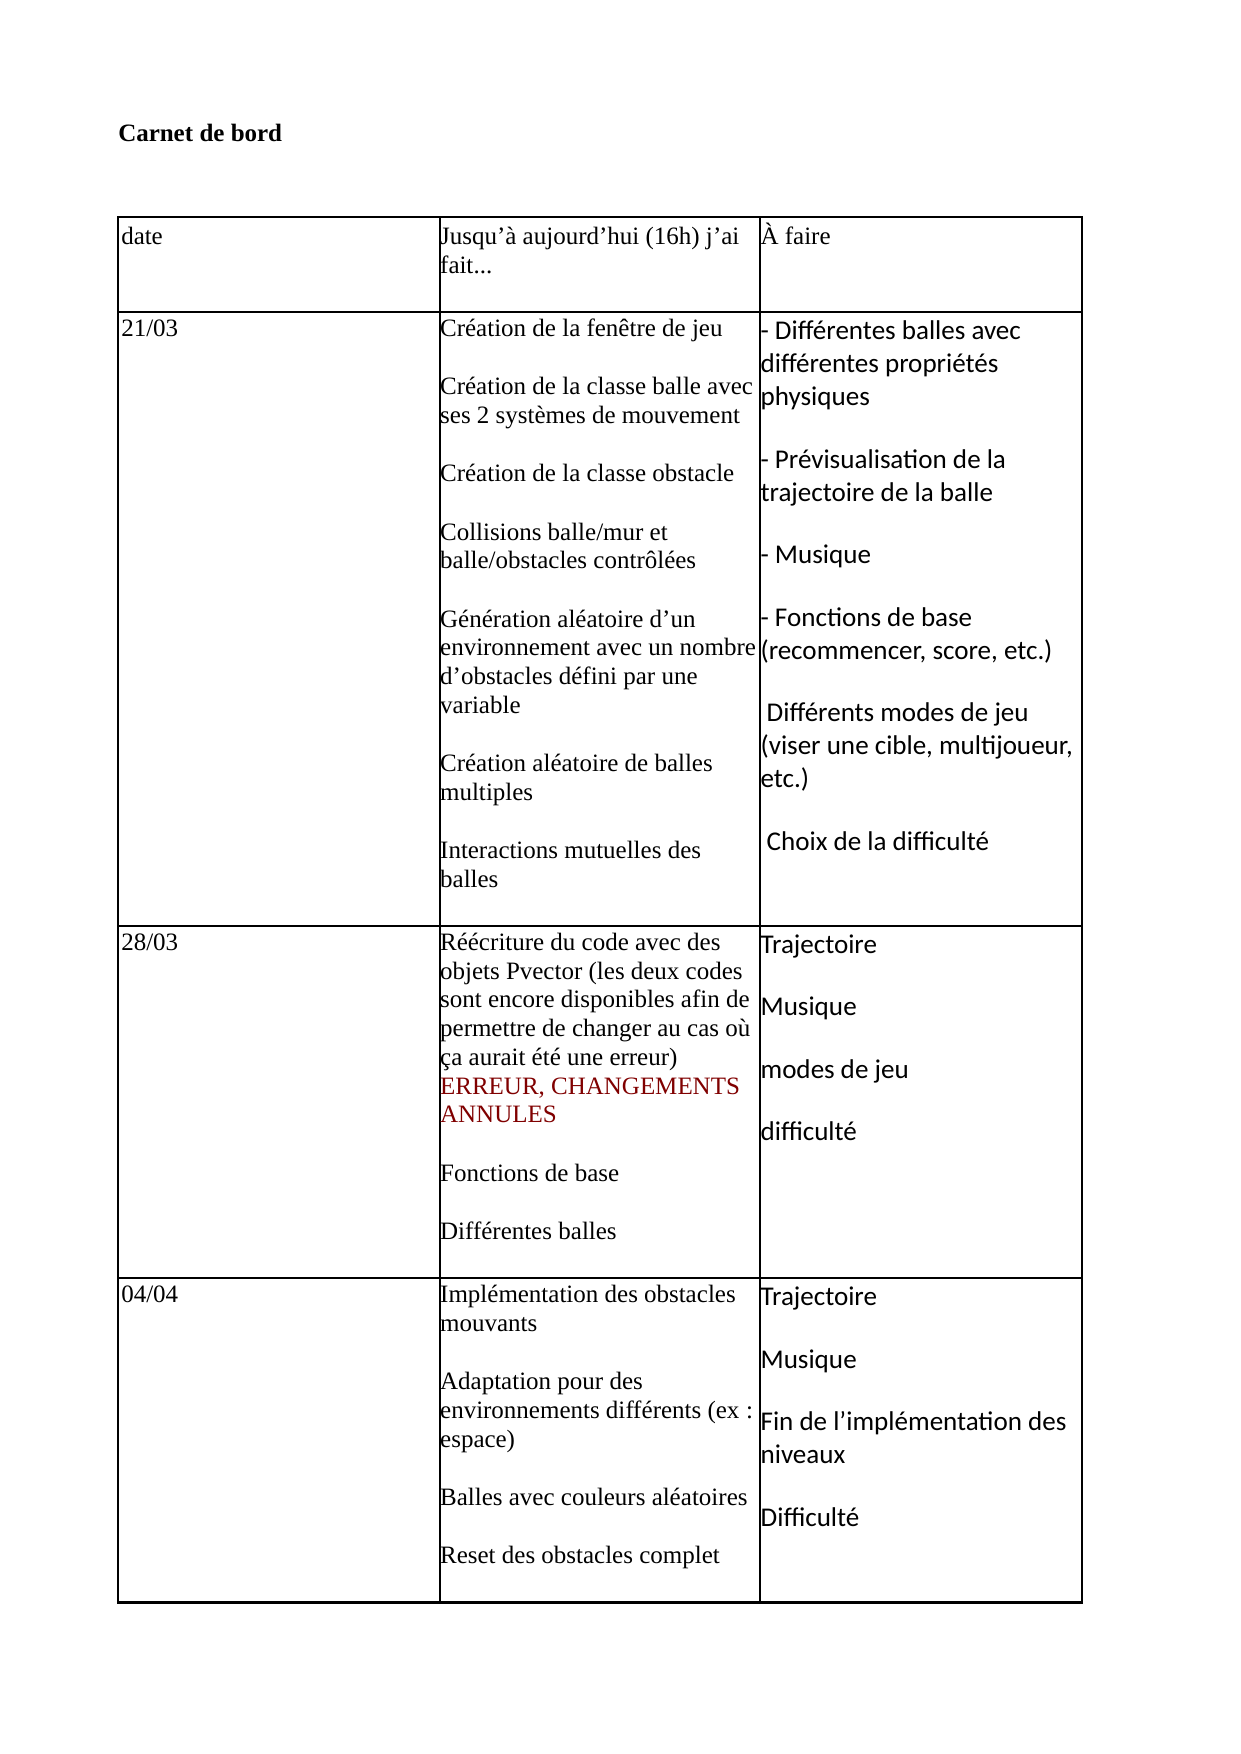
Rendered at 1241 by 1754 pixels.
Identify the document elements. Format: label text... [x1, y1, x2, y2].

table_cell Trajectoire Musique Fin de l’implémentation des niveaux Difficulté [761, 1279, 1081, 1601]
table_cell Réécriture du code avec des objets Pvector (les deux codes sont encore disponibles afin de permettre de changer au cas où ça aurait été une erreur) ERREUR, CHANGEMENTS ANNULES Fonctions de base Différentes balles [441, 927, 759, 1277]
table_cell Création de la fenêtre de jeu Création de la classe balle avec ses 2 systèmes de mouvement Création de la classe obstacle Collisions balle/mur et balle/obstacles contrôlées Génération aléatoire d’un environnement avec un nombre d’obstacles défini par une variable Création aléatoire de balles multiples Interactions mutuelles des balles [441, 313, 759, 925]
table_cell - Différentes balles avec différentes propriétés physiques - Prévisualisation de la trajectoire de la balle - Musique - Fonctions de base (recommencer, score, etc.) Différents modes de jeu (viser une cible, multijoueur, etc.) Choix de la difficulté [761, 313, 1081, 925]
table_cell 28/03 [119, 927, 439, 1277]
table_header date [119, 218, 439, 311]
table_cell 21/03 [119, 313, 439, 925]
table_header Jusqu’à aujourd’hui (16h) j’ai fait... [441, 218, 759, 311]
table_cell Trajectoire Musique modes de jeu difficulté [761, 927, 1081, 1277]
text Carnet de bord [118, 118, 1122, 147]
table_cell Implémentation des obstacles mouvants Adaptation pour des environnements différents (ex : espace) Balles avec couleurs aléatoires Reset des obstacles complet [441, 1279, 759, 1601]
table_header À faire [761, 218, 1081, 311]
table_cell 04/04 [119, 1279, 439, 1601]
